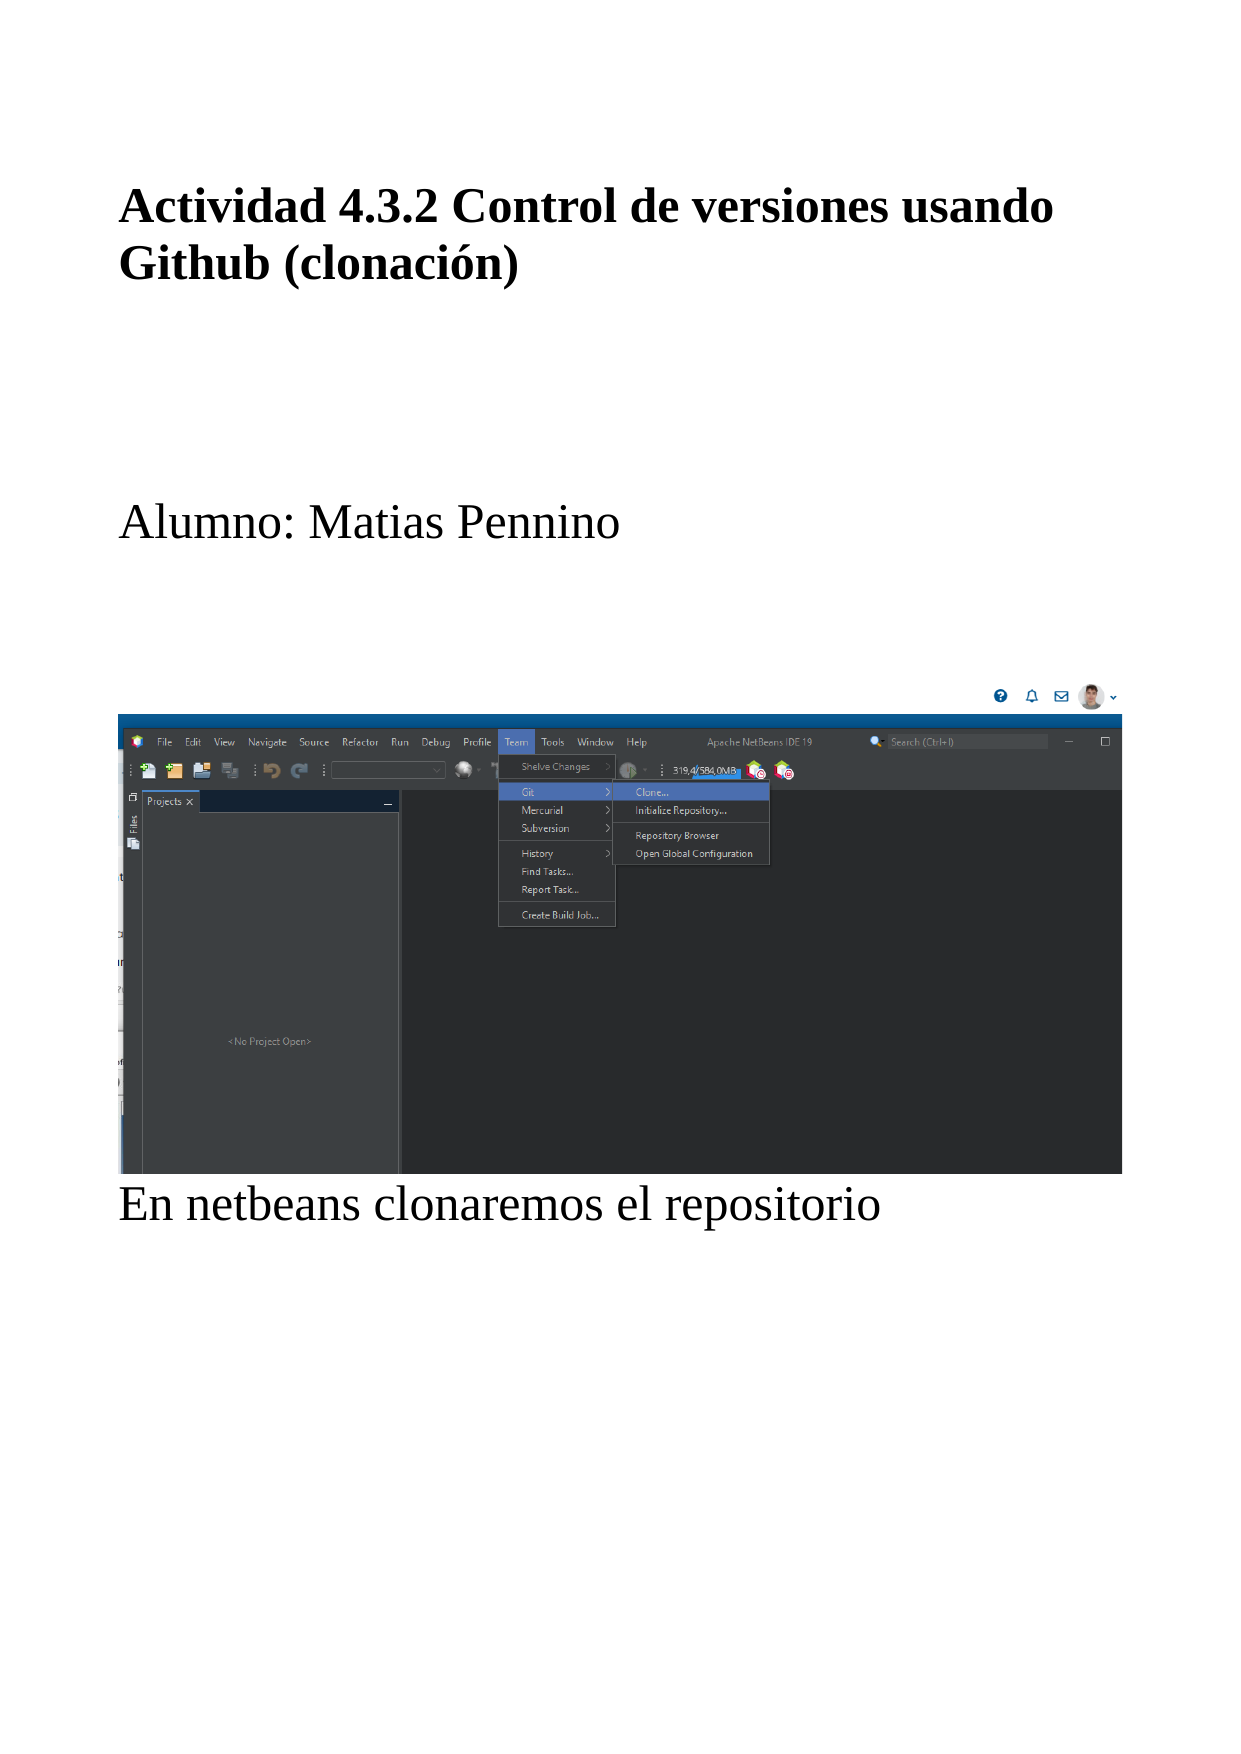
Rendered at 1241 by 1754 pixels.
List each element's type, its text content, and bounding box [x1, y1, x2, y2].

text En netbeans clonaremos el repositorio [118, 1174, 1122, 1231]
text Alumno: Matias Pennino [118, 492, 1122, 549]
subtitle Actividad 4.3.2 Control de versiones usando Github (clonación) [118, 176, 1122, 291]
picture [118, 664, 1123, 1174]
